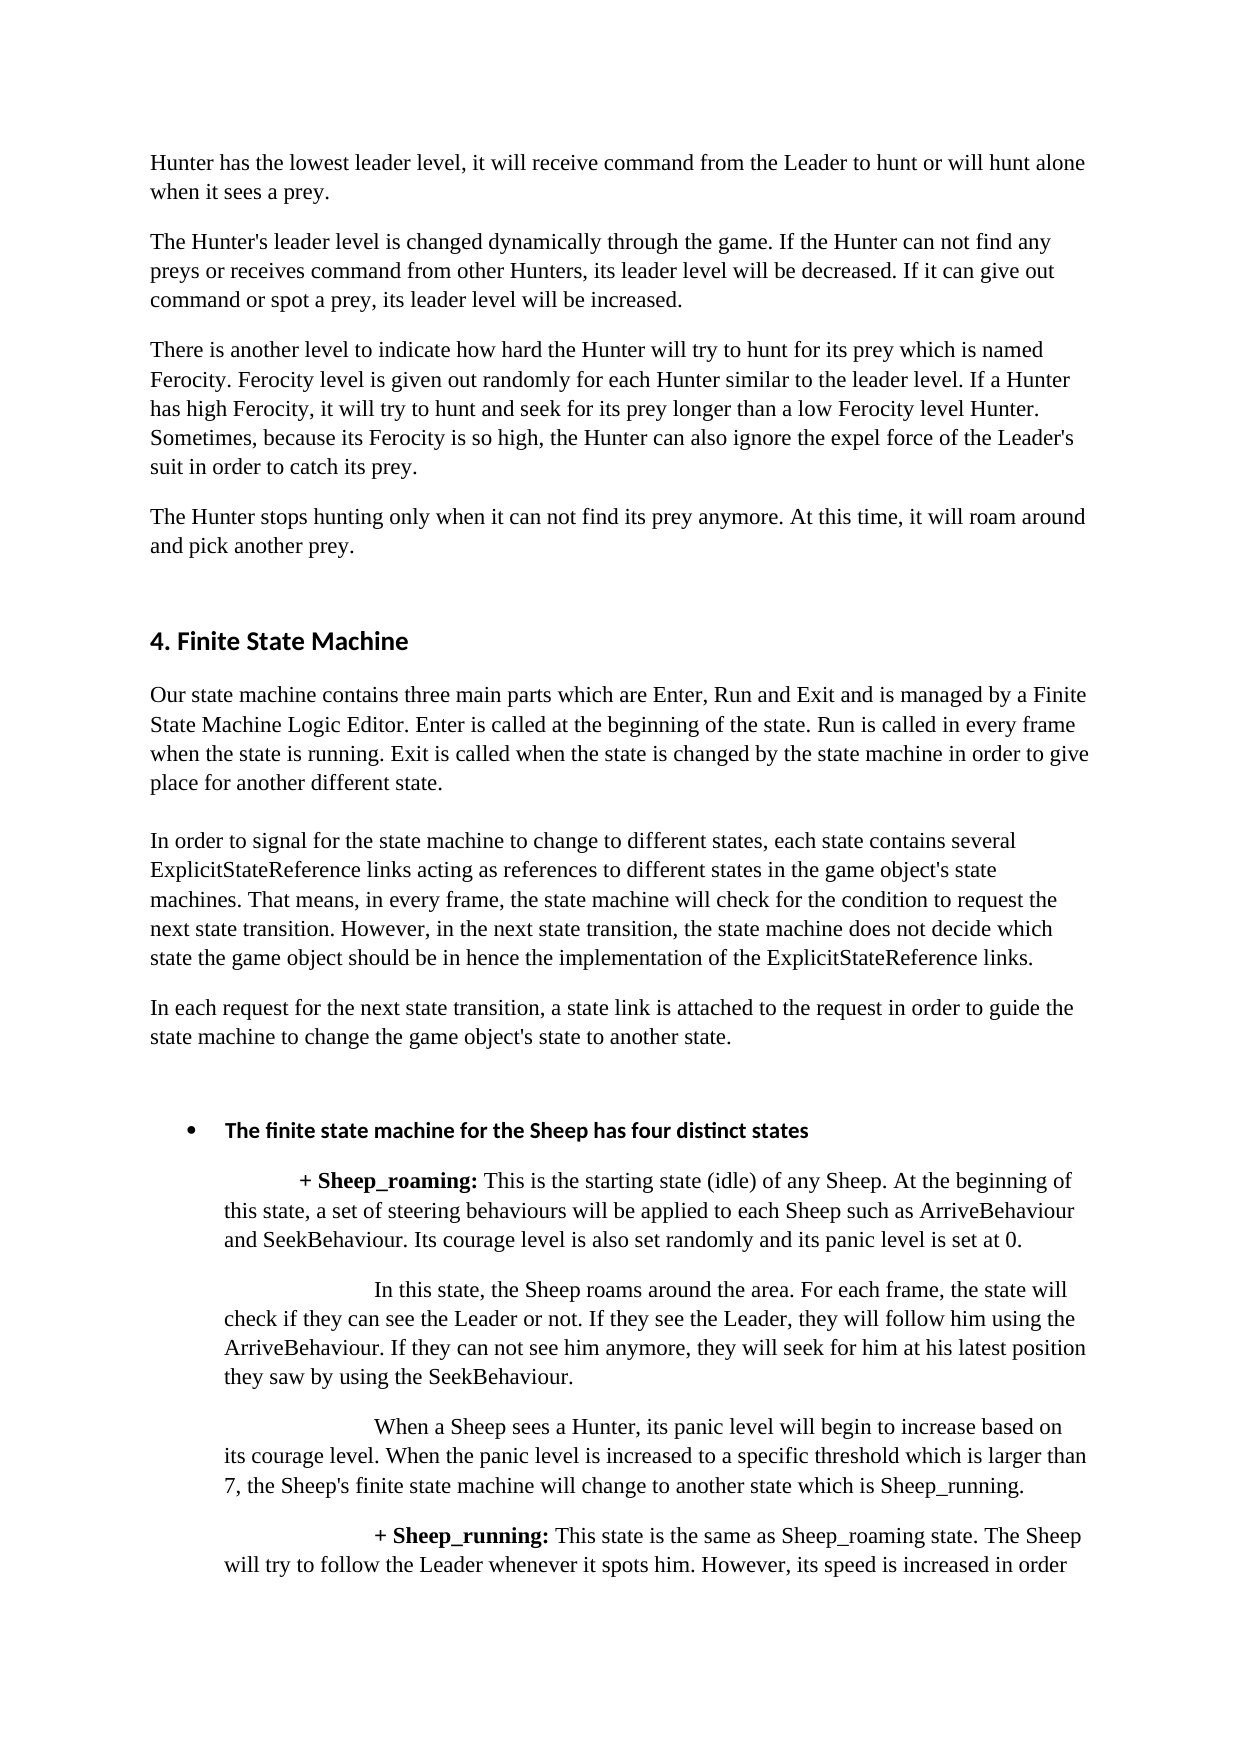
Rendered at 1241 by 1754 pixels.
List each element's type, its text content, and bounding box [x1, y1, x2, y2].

text + Sheep_roaming: This is the starting state (idle) of any Sheep. At the beginning of this state, a set of steering behaviours will be applied to each Sheep such as ArriveBehaviour and SeekBehaviour. Its courage level is also set randomly and its panic level is set at 0. [224, 1168, 1090, 1252]
text In each request for the next state transition, a state link is attached to the request in order to guide the state machine to change the game object's state to another state. [150, 995, 1090, 1049]
text The Hunter stops hunting only when it can not find its prey anymore. At this time, it will roam around and pick another prey. [150, 504, 1090, 559]
text Hunter has the lowest leader level, it will receive command from the Leader to hunt or will hunt alone when it sees a prey. [150, 150, 1090, 204]
text When a Sheep sees a Hunter, its panic level will begin to increase based on its courage level. When the panic level is increased to a specific threshold which is larger than 7, the Sheep's finite state machine will change to another state which is Sheep_running. [224, 1414, 1090, 1498]
text + Sheep_running: This state is the same as Sheep_roaming state. The Sheep will try to follow the Leader whenever it spots him. However, its speed is increased in order [224, 1523, 1090, 1577]
text 4. Finite State Machine [150, 631, 1090, 658]
list The finite state machine for the Sheep has four distinct states [187, 1121, 1090, 1144]
text Our state machine contains three main parts which are Enter, Run and Exit and is managed by a Finite State Machine Logic Editor. Enter is called at the beginning of the state. Run is called in every frame when the state is running. Exit is called when the state is changed by the state machine in order to give place for another different state. In order to signal for the state machine to change to different states, each state contains several ExplicitStateReference links acting as references to different states in the game object's state machines. That means, in every frame, the state machine will check for the condition to request the next state transition. However, in the next state transition, the state machine does not decide which state the game object should be in hence the implementation of the ExplicitStateReference links. [150, 682, 1090, 970]
text The Hunter's leader level is changed dynamically through the game. If the Hunter can not find any preys or receives command from other Hunters, its leader level will be decreased. If it can give out command or spot a prey, its leader level will be increased. [150, 229, 1090, 313]
text In this state, the Sheep roams around the area. For each frame, the state will check if they can see the Leader or not. If they see the Leader, they will follow him using the ArriveBehaviour. If they can not see him anymore, they will seek for him at his latest position they saw by using the SeekBehaviour. [224, 1277, 1090, 1390]
text There is another level to indicate how hard the Hunter will try to hunt for its prey which is named Ferocity. Ferocity level is given out randomly for each Hunter similar to the leader level. If a Hunter has high Ferocity, it will try to hunt and seek for its prey longer than a low Ferocity level Hunter. Sometimes, because its Ferocity is so high, the Hunter can also ignore the expel force of the Leader's suit in order to catch its prey. [150, 337, 1090, 479]
